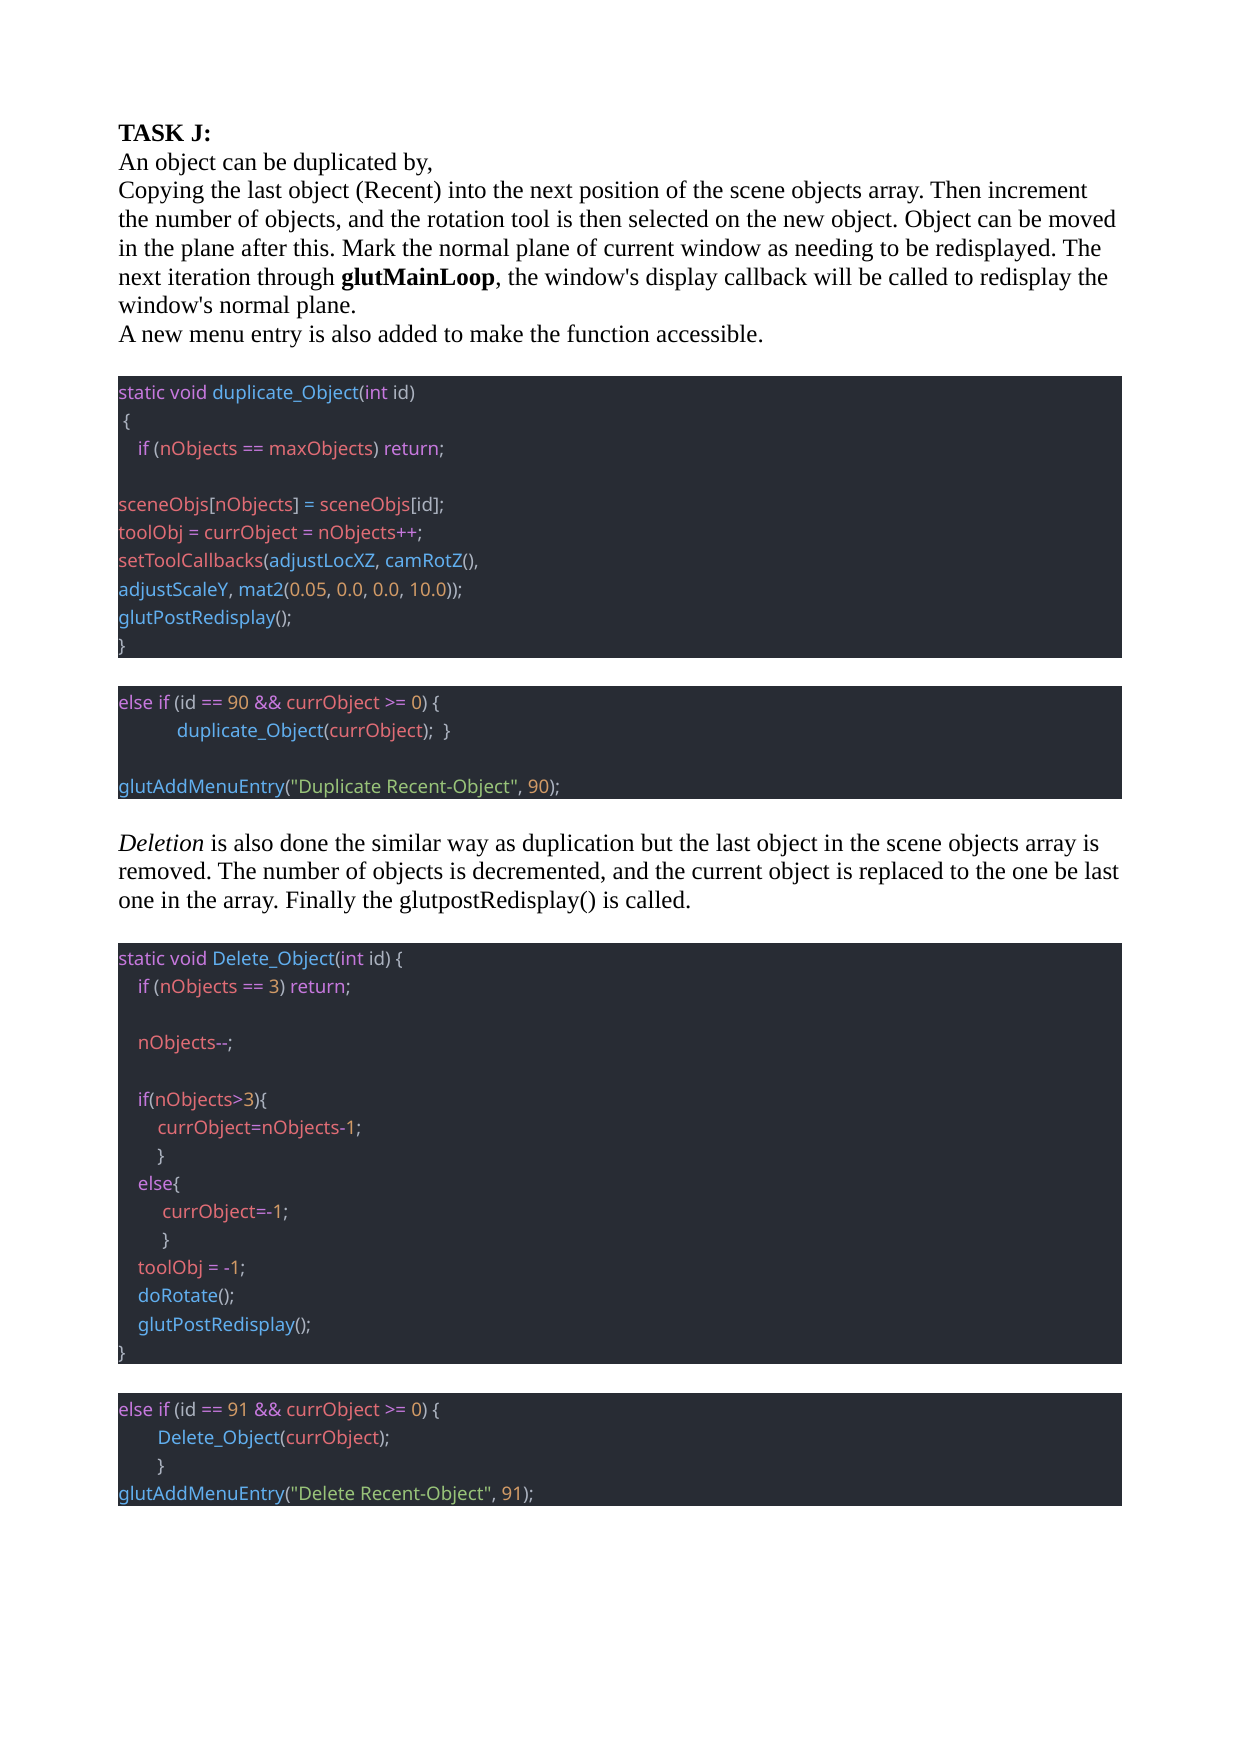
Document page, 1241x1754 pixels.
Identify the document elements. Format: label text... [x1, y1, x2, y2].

text Delete_Object(currObject); [118, 1421, 1122, 1449]
text else if (id == 91 && currObject >= 0) { [118, 1393, 1122, 1421]
text An object can be duplicated by, [118, 147, 1122, 176]
text sceneObjs[nObjects] = sceneObjs[id]; [118, 489, 1122, 517]
text glutPostRedisplay(); [118, 601, 1122, 629]
text nObjects--; [118, 1027, 1122, 1055]
text duplicate_Object(currObject); } [118, 714, 1122, 743]
text TASK J: [118, 118, 1122, 147]
text toolObj = currObject = nObjects++; [118, 517, 1122, 545]
text if(nObjects>3){ [118, 1083, 1122, 1111]
text currObject=nObjects-1; [118, 1111, 1122, 1139]
text adjustScaleY, mat2(0.05, 0.0, 0.0, 10.0)); [118, 573, 1122, 601]
text } [118, 1336, 1122, 1364]
text glutAddMenuEntry("Delete Recent-Object", 91); [118, 1478, 1122, 1506]
text } [118, 1449, 1122, 1478]
text } [118, 629, 1122, 658]
text doRotate(); [118, 1280, 1122, 1308]
text } [118, 1224, 1122, 1252]
text Copying the last object (Recent) into the next position of the scene objects array. Then increment the number of objects, and the rotation tool is then selected on the new object. Object can be moved in the plane after this. Mark the normal plane of current window as needing to be redisplayed. The next iteration through glutMainLoop, the window's display callback will be called to redisplay the window's normal plane. [118, 176, 1122, 319]
text else if (id == 90 && currObject >= 0) { [118, 686, 1122, 714]
text glutAddMenuEntry("Duplicate Recent-Object", 90); [118, 771, 1122, 799]
text static void Delete_Object(int id) { [118, 943, 1122, 971]
text glutPostRedisplay(); [118, 1308, 1122, 1336]
text currObject=-1; [118, 1196, 1122, 1224]
text { [118, 404, 1122, 433]
text toolObj = -1; [118, 1252, 1122, 1280]
text static void duplicate_Object(int id) [118, 376, 1122, 404]
text if (nObjects == maxObjects) return; [118, 433, 1122, 461]
text setToolCallbacks(adjustLocXZ, camRotZ(), [118, 545, 1122, 573]
text Deletion is also done the similar way as duplication but the last object in the scene objects array is removed. The number of objects is decremented, and the current object is replaced to the one be last one in the array. Finally the glutpostRedisplay() is called. [118, 828, 1122, 914]
text else{ [118, 1168, 1122, 1196]
text A new menu entry is also added to make the function accessible. [118, 319, 1122, 348]
text } [118, 1139, 1122, 1168]
text if (nObjects == 3) return; [118, 971, 1122, 999]
